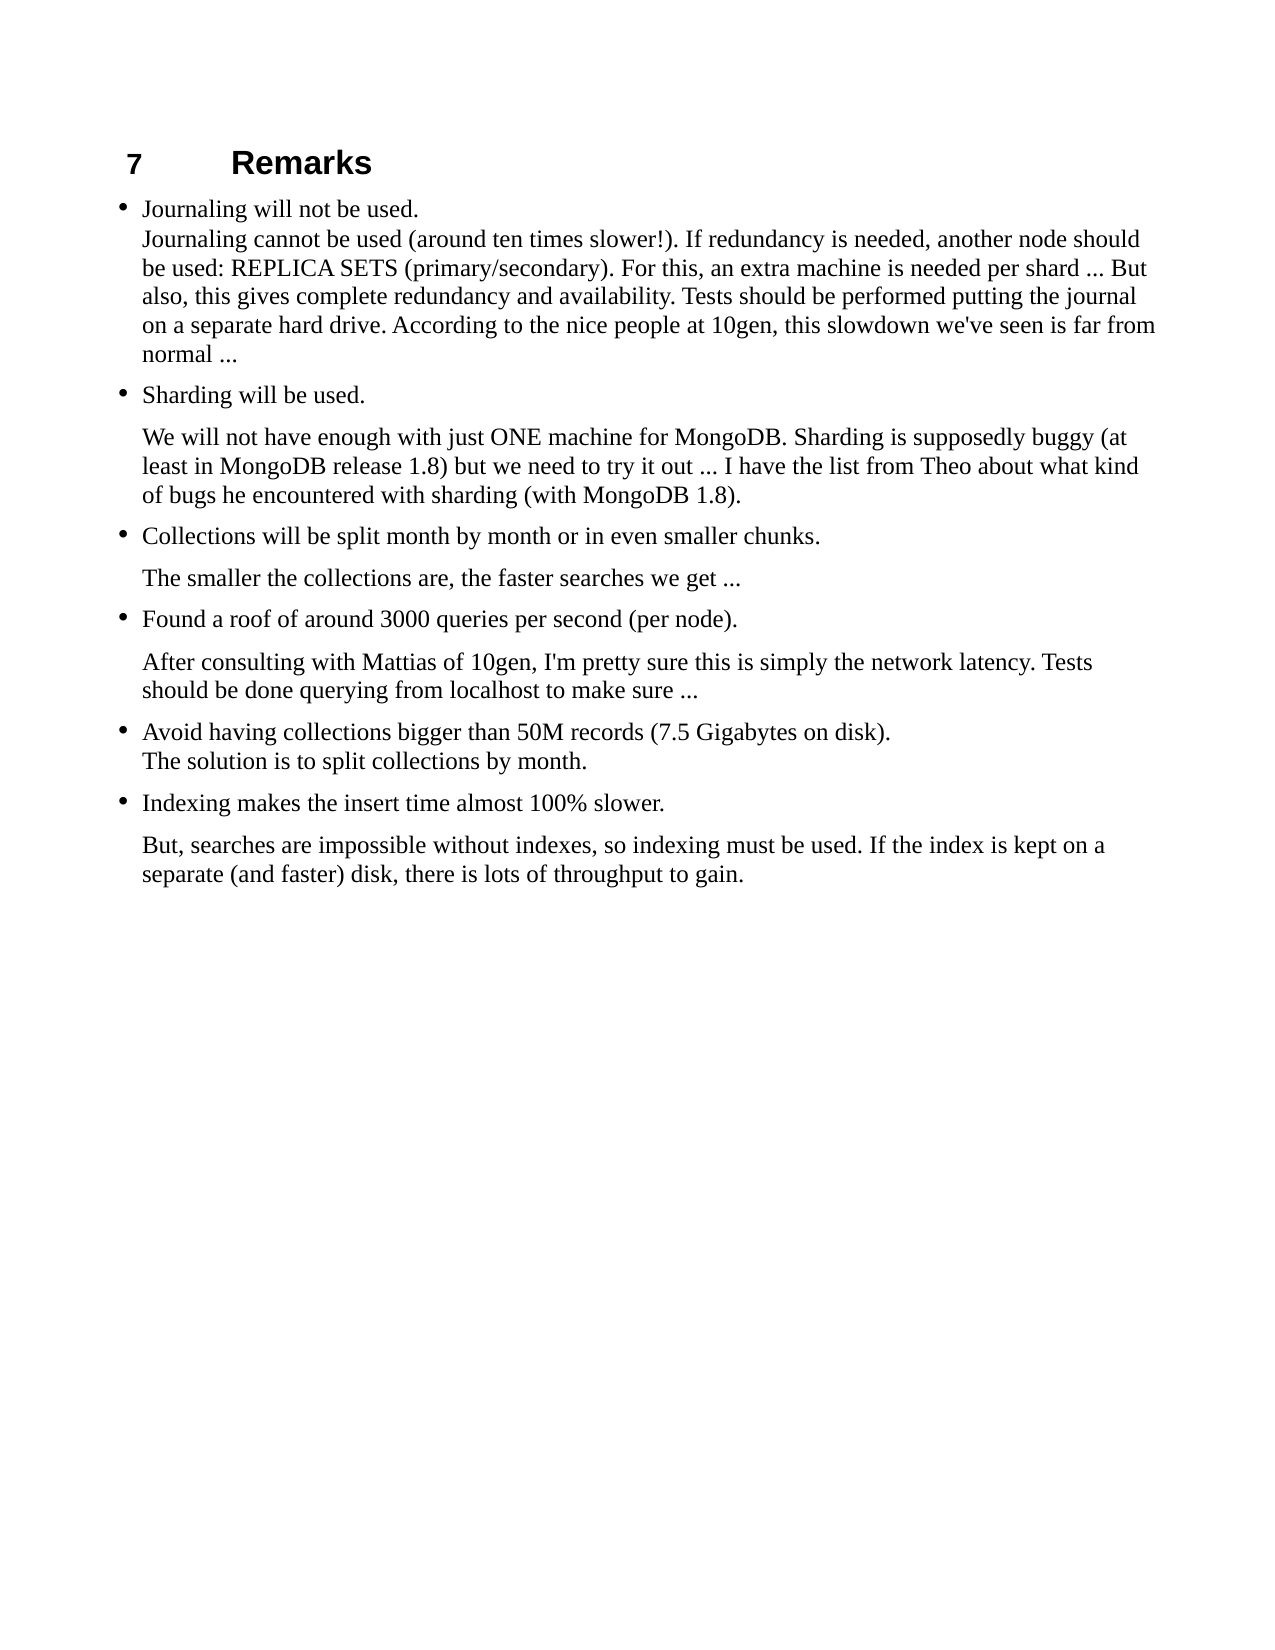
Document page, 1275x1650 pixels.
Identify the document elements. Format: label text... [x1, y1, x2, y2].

list Journaling will not be used. Journaling cannot be used (around ten times slower!). If redundancy is needed, another node should be used: REPLICA SETS (primary/secondary). For this, an extra machine is needed per shard ... But also, this gives complete redundancy and availability. Tests should be performed putting the journal on a separate hard drive. According to the nice people at 10gen, this slowdown we've seen is far from normal ... [118, 194, 1157, 368]
list We will not have enough with just ONE machine for MongoDB. Sharding is supposedly buggy (at least in MongoDB release 1.8) but we need to try it out ... I have the list from Theo about what kind of bugs he encountered with sharding (with MongoDB 1.8). [118, 422, 1157, 509]
list But, searches are impossible without indexes, so indexing must be used. If the index is kept on a separate (and faster) disk, there is lots of throughput to gain. [118, 830, 1157, 887]
subtitle Remarks [118, 143, 1157, 182]
list Avoid having collections bigger than 50M records (7.5 Gigabytes on disk). The solution is to split collections by month. [118, 717, 1157, 775]
list The smaller the collections are, the faster searches we get ... [118, 563, 1157, 592]
list Sharding will be used. [118, 380, 1157, 410]
list After consulting with Mattias of 10gen, I'm pretty sure this is simply the network latency. Tests should be done querying from localhost to make sure ... [118, 647, 1157, 704]
list Found a roof of around 3000 queries per second (per node). [118, 604, 1157, 634]
list Indexing makes the insert time almost 100% slower. [118, 788, 1157, 817]
list Collections will be split month by month or in even smaller chunks. [118, 521, 1157, 551]
